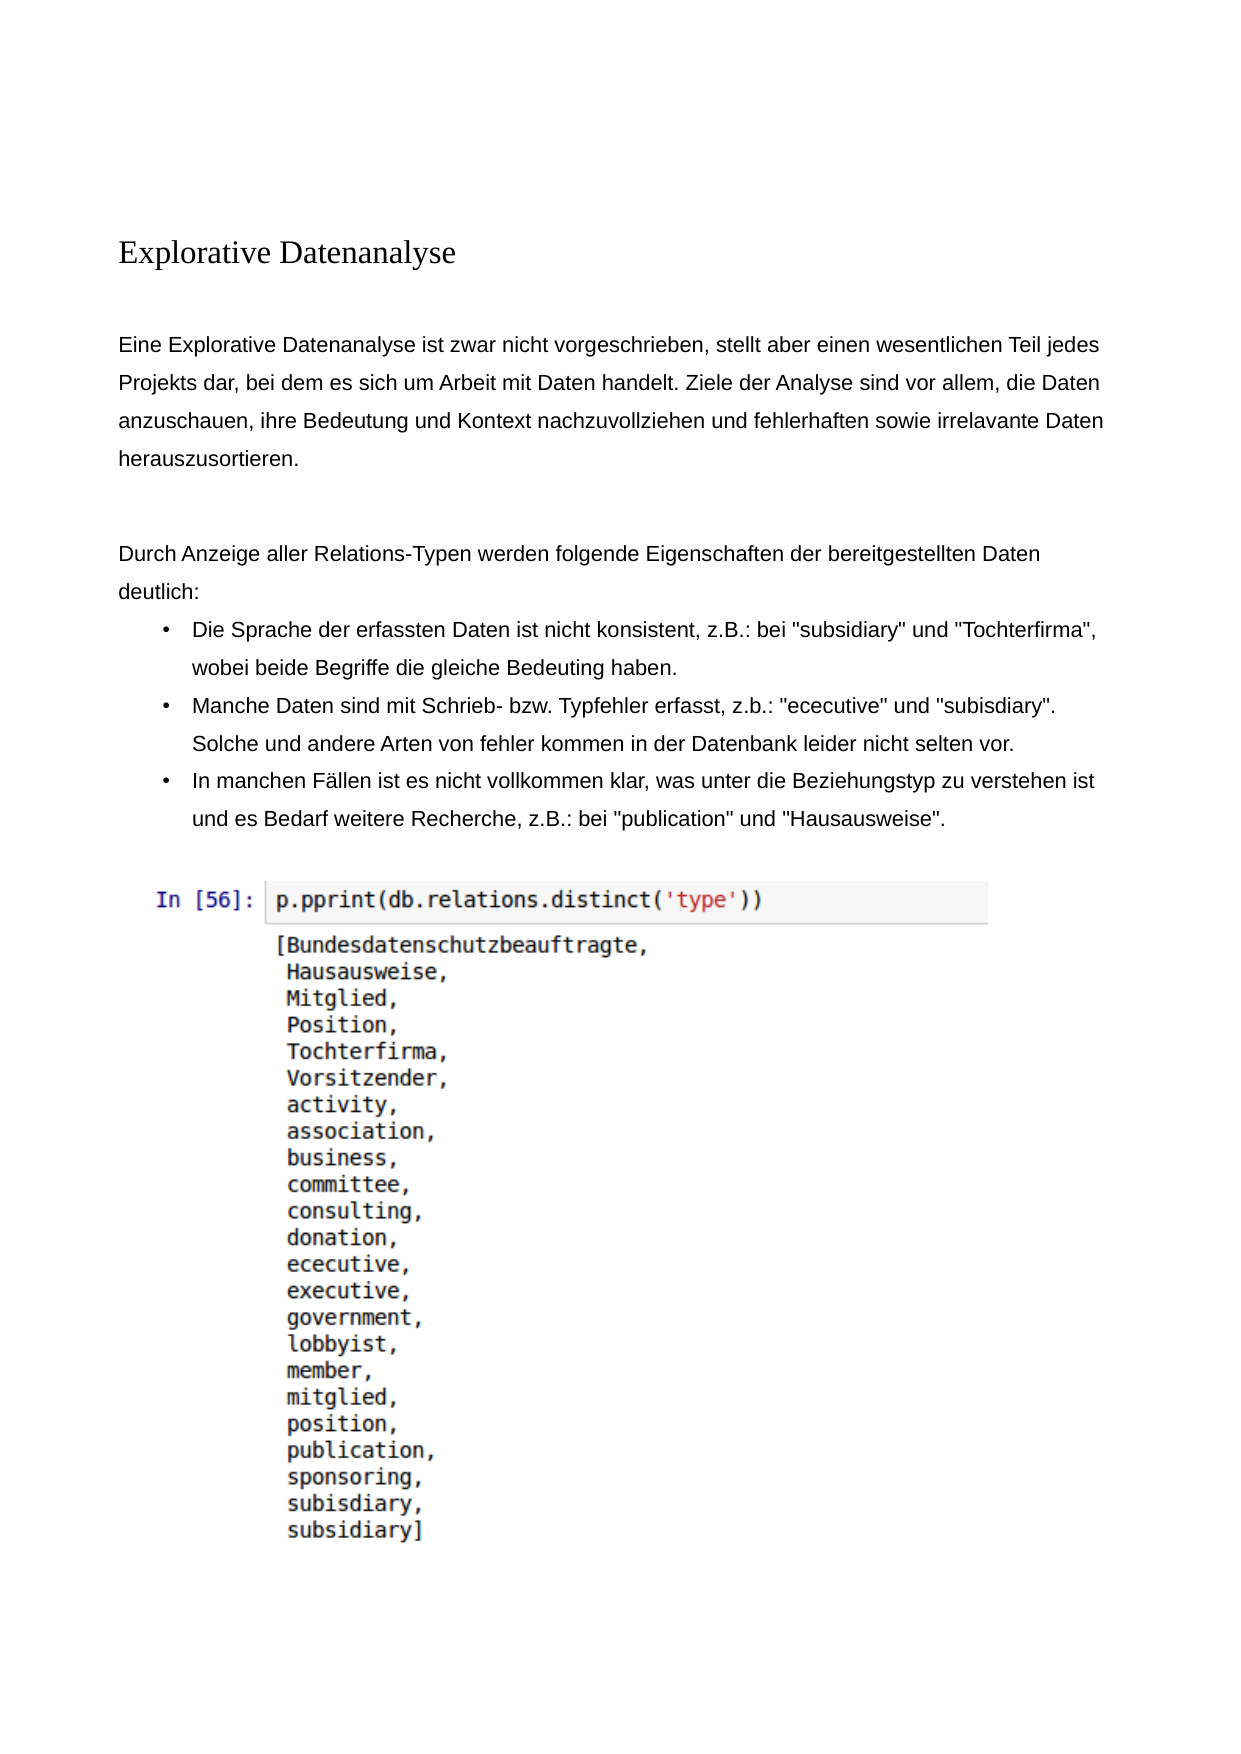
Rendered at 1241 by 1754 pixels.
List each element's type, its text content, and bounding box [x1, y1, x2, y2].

list Die Sprache der erfassten Daten ist nicht konsistent, z.B.: bei "subsidiary" und "Tochterfirma", wobei beide Begriffe die gleiche Bedeuting haben. [162, 617, 1122, 680]
text Eine Explorative Datenanalyse ist zwar nicht vorgeschrieben, stellt aber einen wesentlichen Teil jedes Projekts dar, bei dem es sich um Arbeit mit Daten handelt. Ziele der Analyse sind vor allem, die Daten anzuschauen, ihre Bedeutung und Kontext nachzuvollziehen und fehlerhaften sowie irrelavante Daten herauszusortieren. [118, 332, 1122, 471]
list Manche Daten sind mit Schrieb- bzw. Typfehler erfasst, z.b.: "ececutive" und "subisdiary". Solche und andere Arten von fehler kommen in der Datenbank leider nicht selten vor. [162, 693, 1122, 756]
list In manchen Fällen ist es nicht vollkommen klar, was unter die Beziehungstyp zu verstehen ist und es Bedarf weitere Recherche, z.B.: bei "publication" und "Hausausweise". [162, 768, 1122, 831]
picture [118, 881, 989, 1552]
text Durch Anzeige aller Relations-Typen werden folgende Eigenschaften der bereitgestellten Daten deutlich: [118, 541, 1122, 604]
subtitle Explorative Datenanalyse [118, 118, 1122, 271]
